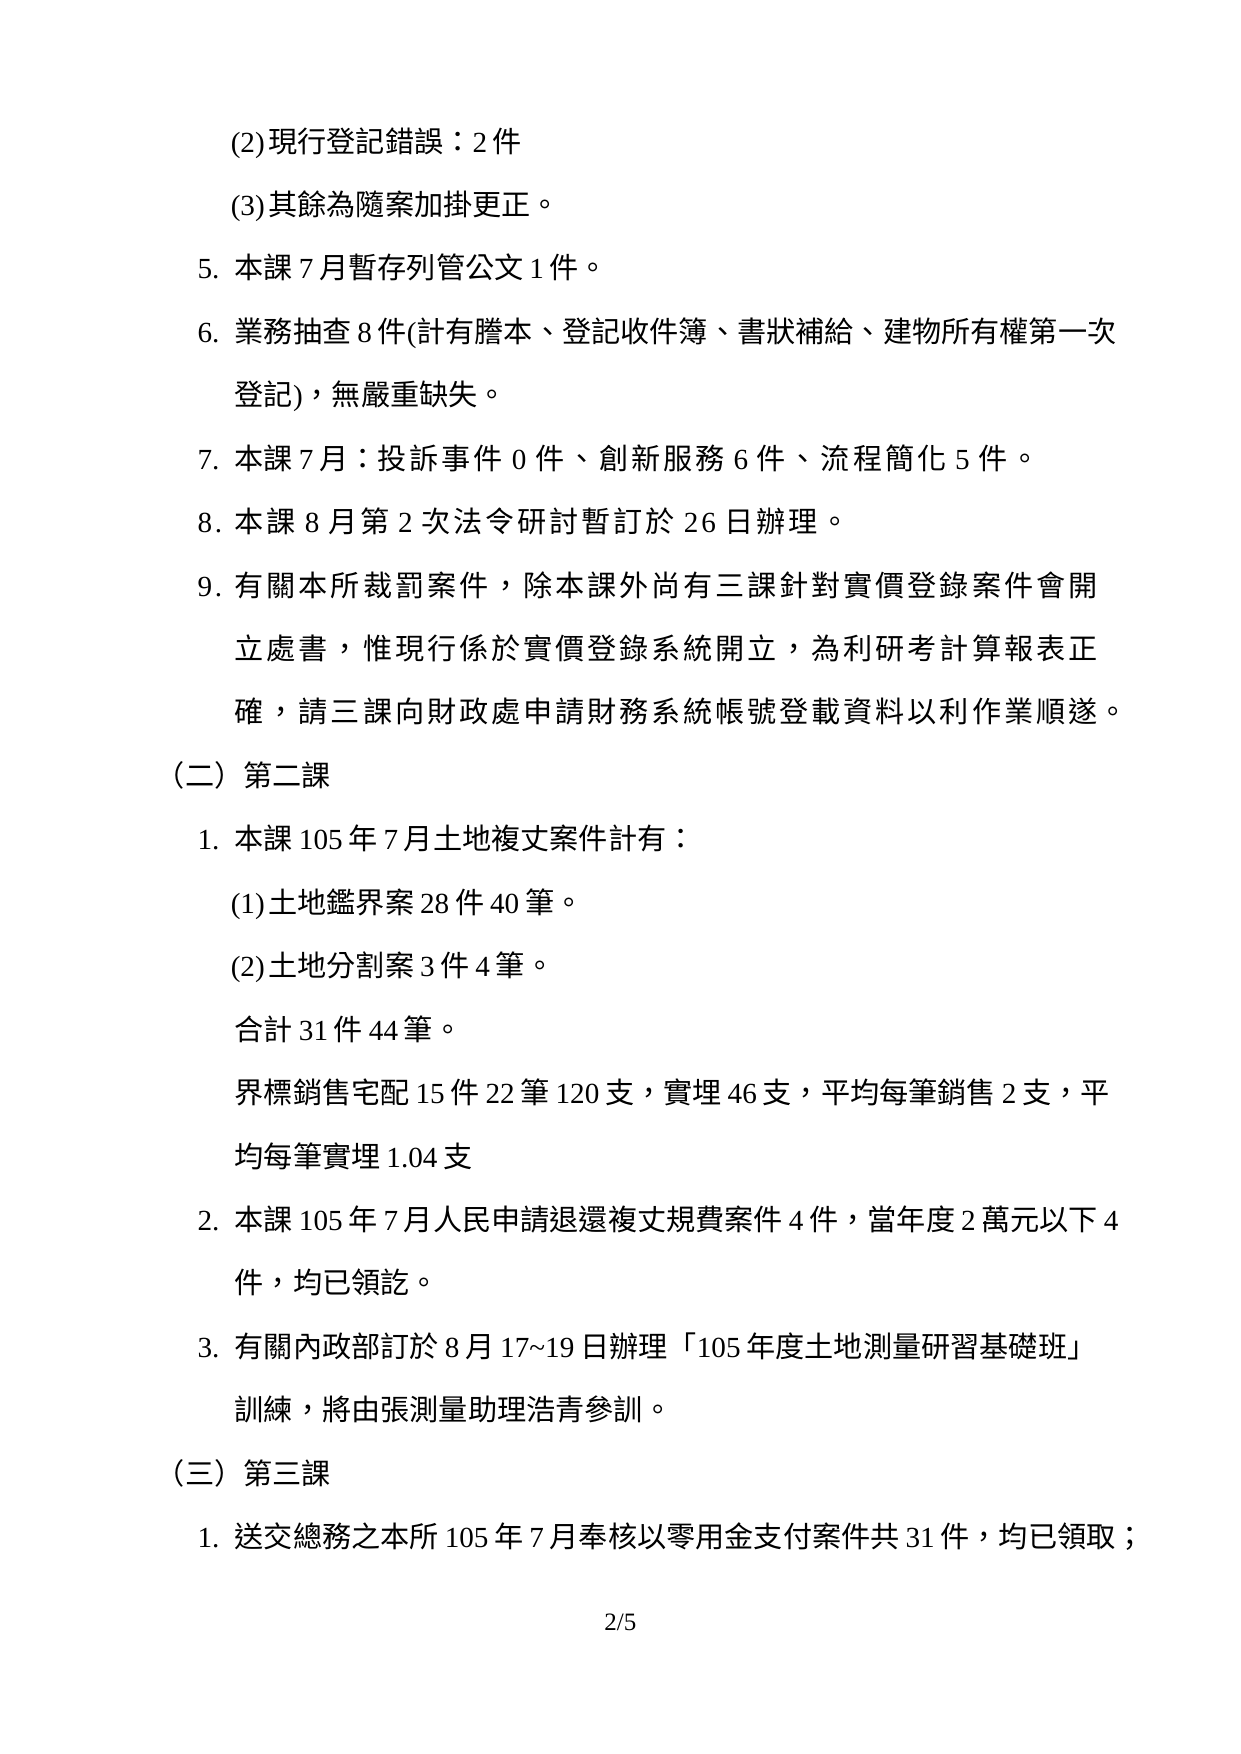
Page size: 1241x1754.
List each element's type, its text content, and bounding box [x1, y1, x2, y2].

list 第二課 [156, 752, 1122, 795]
list 其餘為隨案加掛更正。 [231, 182, 1122, 224]
list 土地分割案3件4筆。 [231, 943, 1122, 985]
list 送交總務之本所105年7月奉核以零用金支付案件共31件，均已領取；另本所105年7月無2萬元以上及跨年度退費申請案。 [197, 1514, 1122, 1556]
list 合計31件44筆。 [197, 1006, 1122, 1048]
list 界標銷售宅配15件22筆120支，實埋46支，平均每筆銷售2支，平均每筆實埋1.04支 [197, 1070, 1122, 1175]
list 有關內政部訂於8月17~19日辦理「105年度土地測量研習基礎班」訓練，將由張測量助理浩青參訓。 [197, 1323, 1122, 1429]
list 有關本所裁罰案件，除本課外尚有三課針對實價登錄案件會開立處書，惟現行係於實價登錄系統開立，為利研考計算報表正確，請三課向財政處申請財務系統帳號登載資料以利作業順遂。 [197, 562, 1122, 731]
list 本課7月暫存列管公文1件。 [197, 245, 1122, 287]
list 業務抽查8件(計有謄本、登記收件簿、書狀補給、建物所有權第一次登記)，無嚴重缺失。 [197, 308, 1122, 414]
list 本課7月：投訴事件0件、創新服務6件、流程簡化5件。 [197, 435, 1122, 478]
list 現行登記錯誤：2件 [231, 118, 1122, 160]
list 本課105年7月土地複丈案件計有： [197, 816, 1122, 858]
list 本課8月第2次法令研討暫訂於26日辦理。 [197, 499, 1122, 541]
list 第三課 [156, 1450, 1122, 1493]
list 本課105年7月人民申請退還複丈規費案件4件，當年度2萬元以下4件，均已領訖。 [197, 1197, 1122, 1302]
list 土地鑑界案28件40筆。 [231, 879, 1122, 922]
